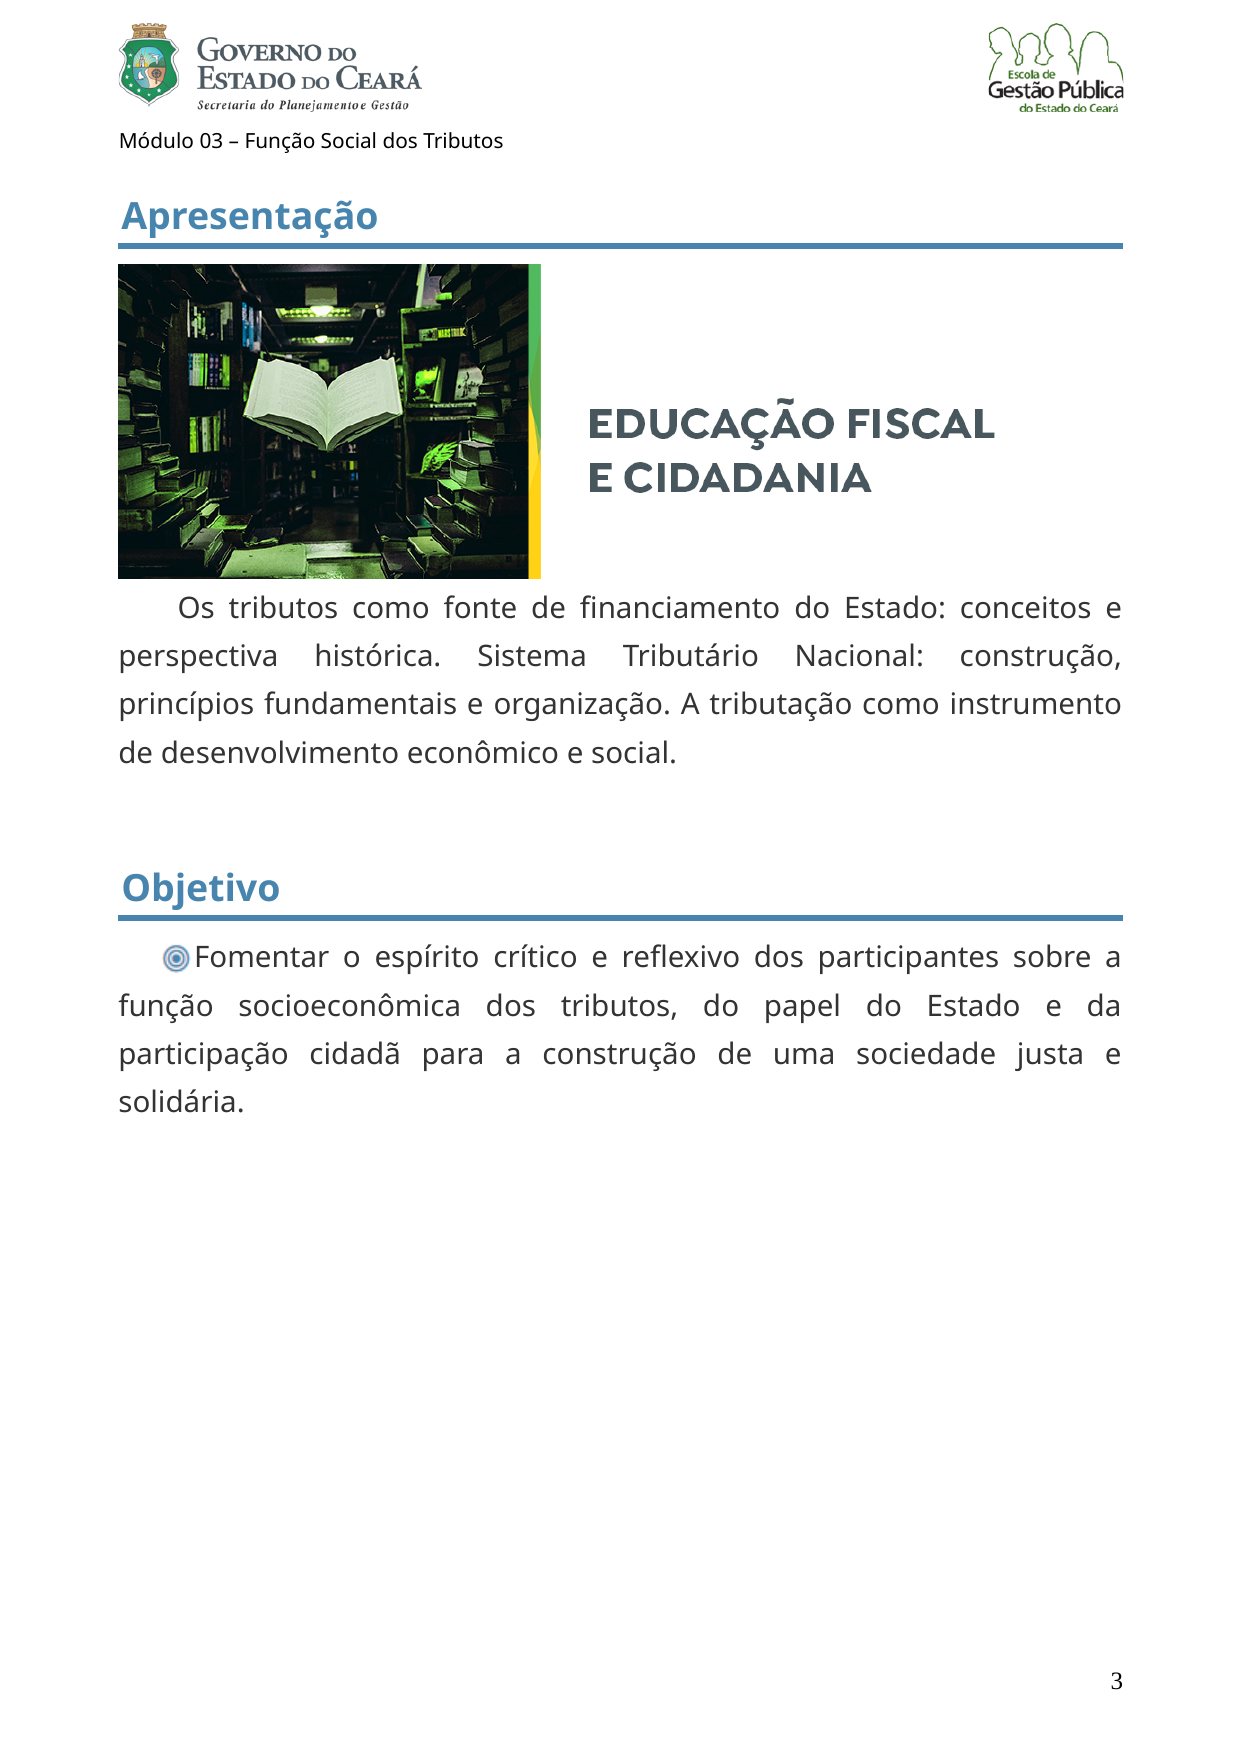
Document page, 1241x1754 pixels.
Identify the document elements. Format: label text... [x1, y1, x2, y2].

text Fomentar o espírito crítico e reflexivo dos participantes sobre a função socioeconômica dos tributos, do papel do Estado e da participação cidadã para a construção de uma sociedade justa e solidária. [118, 936, 1123, 1121]
picture [159, 940, 194, 978]
subtitle Objetivo [118, 858, 1123, 915]
picture [118, 264, 1123, 579]
text Os tributos como fonte de financiamento do Estado: conceitos e perspectiva histórica. Sistema Tributário Nacional: construção, princípios fundamentais e organização. A tributação como instrumento de desenvolvimento econômico e social. [118, 579, 1123, 772]
subtitle Apresentação [118, 186, 1123, 243]
picture [118, 23, 1124, 112]
